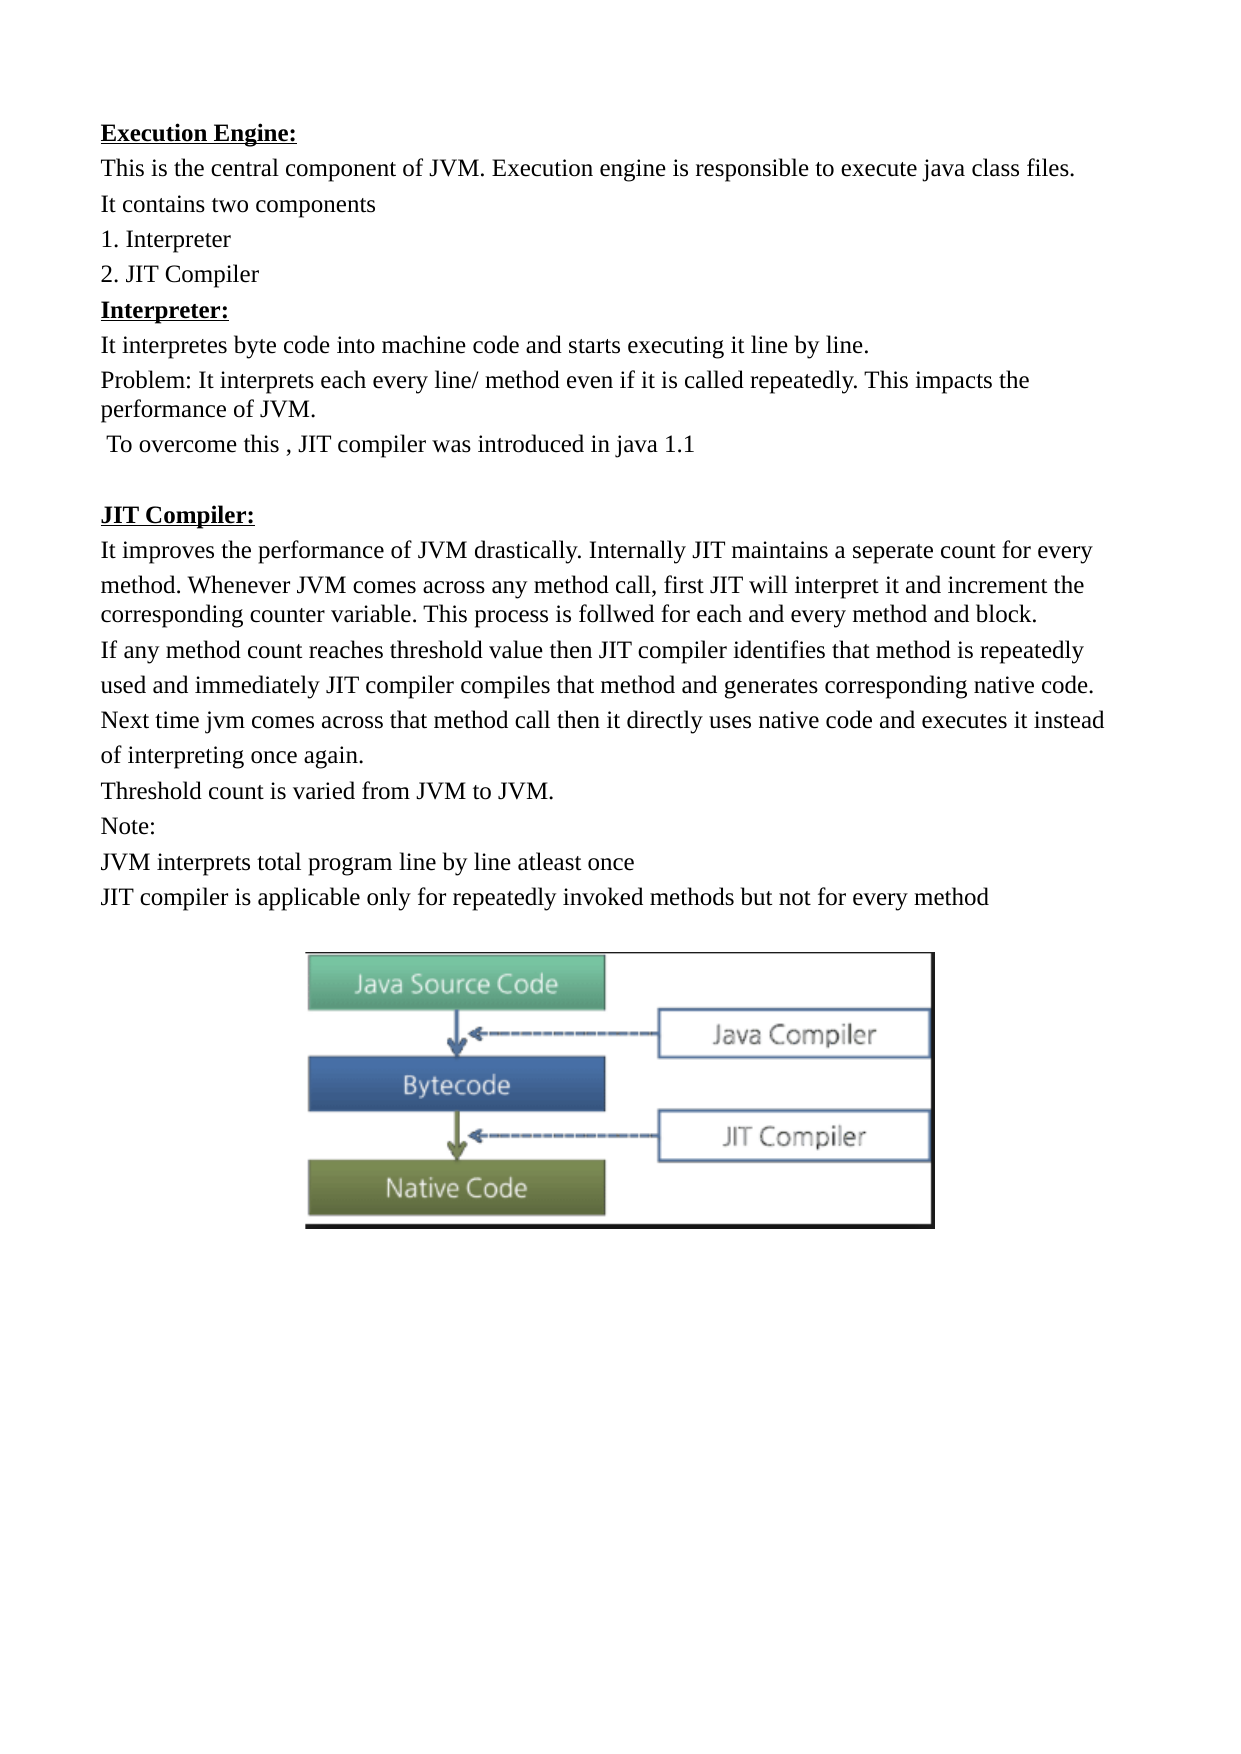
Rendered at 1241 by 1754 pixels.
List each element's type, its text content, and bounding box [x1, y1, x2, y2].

text JIT Compiler: [100, 500, 1122, 529]
text JVM interprets total program line by line atleast once [100, 847, 1122, 875]
text 2. JIT Compiler [100, 259, 1122, 288]
text To overcome this , JIT compiler was introduced in java 1.1 [100, 429, 1122, 458]
text Execution Engine: [100, 118, 1122, 147]
text used and immediately JIT compiler compiles that method and generates corresponding native code. [100, 670, 1122, 699]
text method. Whenever JVM comes across any method call, first JIT will interpret it and increment the corresponding counter variable. This process is follwed for each and every method and block. [100, 571, 1122, 628]
text Note: [100, 811, 1122, 840]
text If any method count reaches threshold value then JIT compiler identifies that method is repeatedly [100, 635, 1122, 663]
text Interpreter: [100, 295, 1122, 323]
text Problem: It interprets each every line/ method even if it is called repeatedly. This impacts the performance of JVM. [100, 365, 1122, 423]
text It improves the performance of JVM drastically. Internally JIT maintains a seperate count for every [100, 535, 1122, 564]
text of interpreting once again. [100, 741, 1122, 769]
text 1. Interpreter [100, 224, 1122, 253]
picture [305, 952, 935, 1229]
text Next time jvm comes across that method call then it directly uses native code and executes it instead [100, 705, 1122, 734]
text It interpretes byte code into machine code and starts executing it line by line. [100, 330, 1122, 359]
text Threshold count is varied from JVM to JVM. [100, 776, 1122, 805]
text JIT compiler is applicable only for repeatedly invoked methods but not for every method [100, 882, 1122, 911]
text It contains two components [100, 189, 1122, 217]
text This is the central component of JVM. Execution engine is responsible to execute java class files. [100, 153, 1122, 182]
